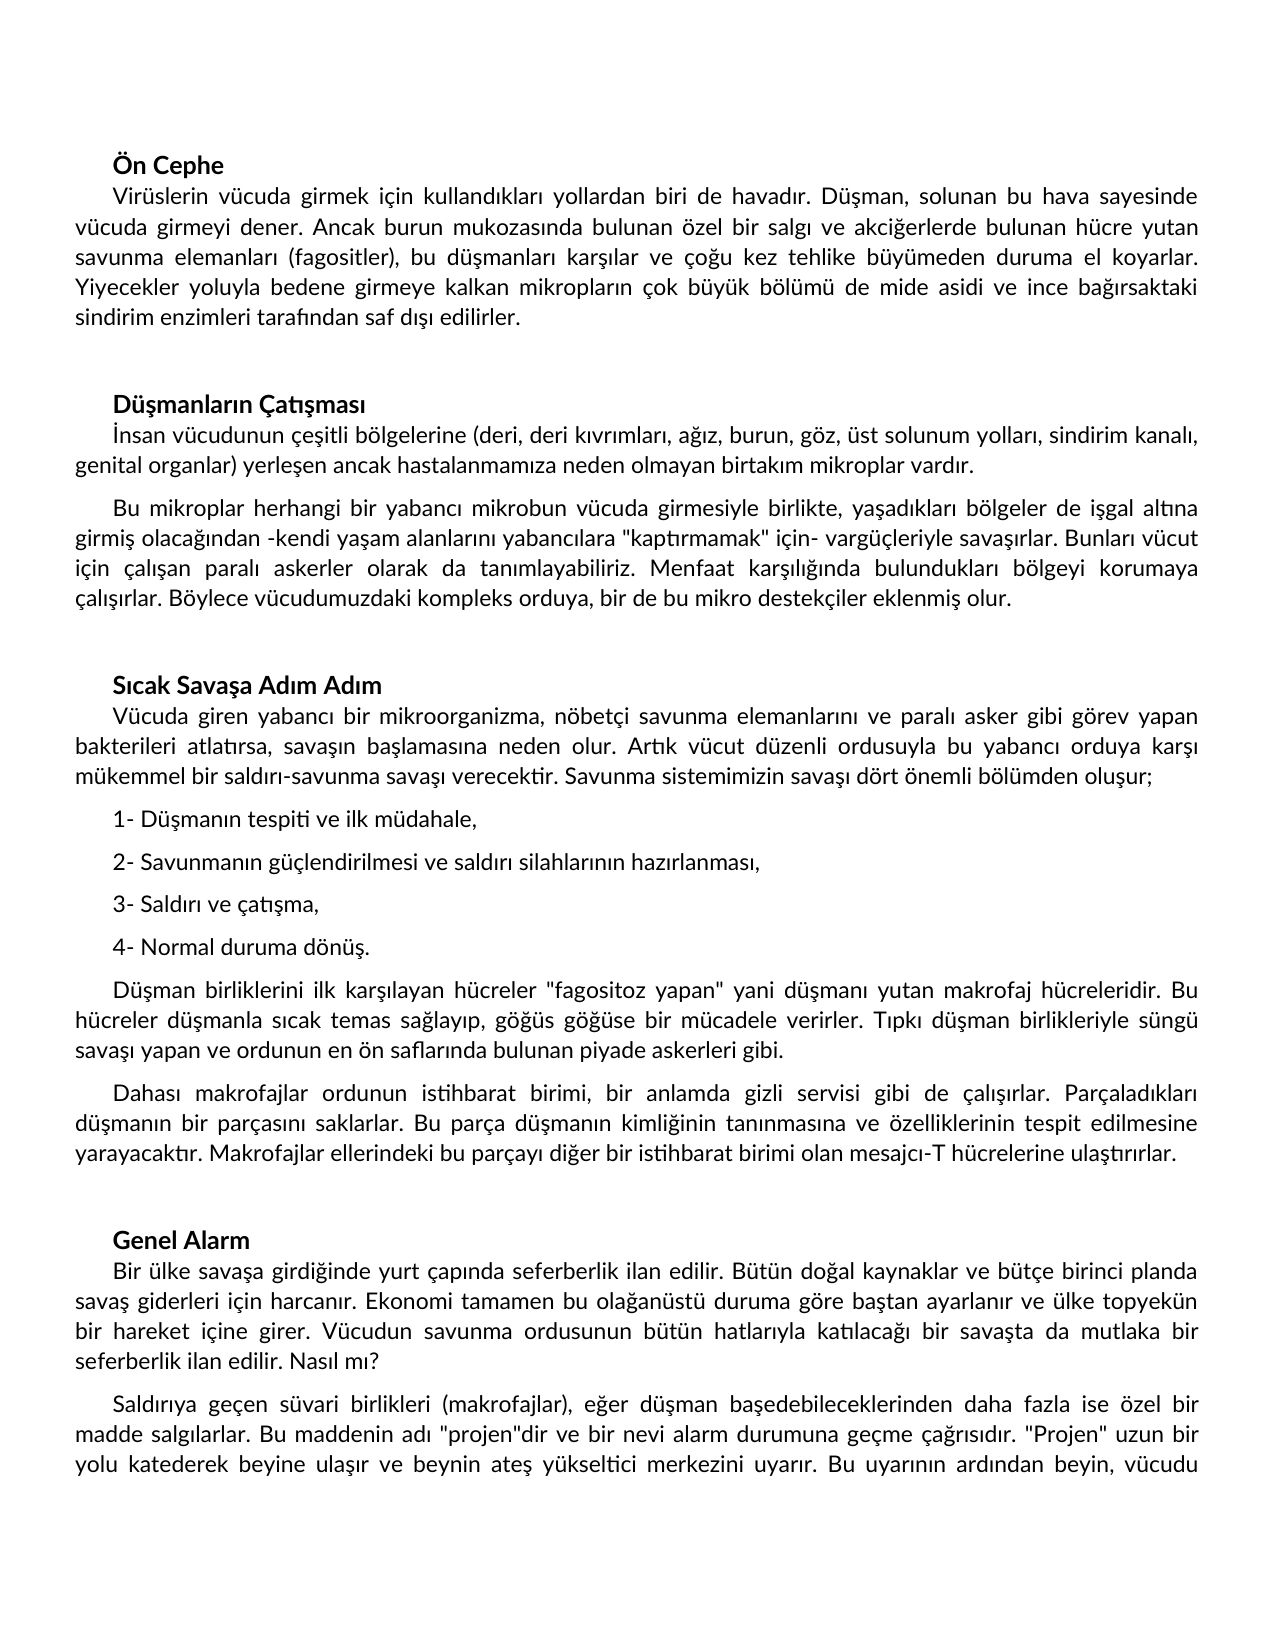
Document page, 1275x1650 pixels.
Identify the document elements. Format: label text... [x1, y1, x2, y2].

subtitle Genel Alarm [112, 1224, 1200, 1254]
subtitle Düşmanların Çatışması [112, 388, 1200, 418]
text 1- Düşmanın tespiti ve ilk müdahale, [75, 804, 1200, 832]
text Vücuda giren yabancı bir mikroorganizma, nöbetçi savunma elemanlarını ve paralı asker gibi görev yapan bakterileri atlatırsa, savaşın başlamasına neden olur. Artık vücut düzenli ordusuyla bu yabancı orduya karşı mükemmel bir saldırı-savunma savaşı verecektir. Savunma sistemimizin savaşı dört önemli bölümden oluşur; [75, 701, 1200, 789]
subtitle Ön Cephe [112, 150, 1200, 180]
text Virüslerin vücuda girmek için kullandıkları yollardan biri de havadır. Düşman, solunan bu hava sayesinde vücuda girmeyi dener. Ancak burun mukozasında bulunan özel bir salgı ve akciğerlerde bulunan hücre yutan savunma elemanları (fagositler), bu düşmanları karşılar ve çoğu kez tehlike büyümeden duruma el koyarlar. Yiyecekler yoluyla bedene girmeye kalkan mikropların çok büyük bölümü de mide asidi ve ince bağırsaktaki sindirim enzimleri tarafından saf dışı edilirler. [75, 182, 1200, 330]
text 4- Normal duruma dönüş. [75, 933, 1200, 960]
text 2- Savunmanın güçlendirilmesi ve saldırı silahlarının hazırlanması, [75, 847, 1200, 875]
text Saldırıya geçen süvari birlikleri (makrofajlar), eğer düşman başedebileceklerinden daha fazla ise özel bir madde salgılarlar. Bu maddenin adı "projen"dir ve bir nevi alarm durumuna geçme çağrısıdır. "Projen" uzun bir yolu katederek beyine ulaşır ve beynin ateş yükseltici merkezini uyarır. Bu uyarının ardından beyin, vücudu [75, 1390, 1200, 1478]
text Bu mikroplar herhangi bir yabancı mikrobun vücuda girmesiyle birlikte, yaşadıkları bölgeler de işgal altına girmiş olacağından -kendi yaşam alanlarını yabancılara "kaptırmamak" için- vargüçleriyle savaşırlar. Bunları vücut için çalışan paralı askerler olarak da tanımlayabiliriz. Menfaat karşılığında bulundukları bölgeyi korumaya çalışırlar. Böylece vücudumuzdaki kompleks orduya, bir de bu mikro destekçiler eklenmiş olur. [75, 493, 1200, 611]
text Düşman birliklerini ilk karşılayan hücreler "fagositoz yapan" yani düşmanı yutan makrofaj hücreleridir. Bu hücreler düşmanla sıcak temas sağlayıp, göğüs göğüse bir mücadele verirler. Tıpkı düşman birlikleriyle süngü savaşı yapan ve ordunun en ön saflarında bulunan piyade askerleri gibi. [75, 975, 1200, 1063]
text Dahası makrofajlar ordunun istihbarat birimi, bir anlamda gizli servisi gibi de çalışırlar. Parçaladıkları düşmanın bir parçasını saklarlar. Bu parça düşmanın kimliğinin tanınmasına ve özelliklerinin tespit edilmesine yarayacaktır. Makrofajlar ellerindeki bu parçayı diğer bir istihbarat birimi olan mesajcı-T hücrelerine ulaştırırlar. [75, 1078, 1200, 1166]
text 3- Saldırı ve çatışma, [75, 890, 1200, 917]
text Bir ülke savaşa girdiğinde yurt çapında seferberlik ilan edilir. Bütün doğal kaynaklar ve bütçe birinci planda savaş giderleri için harcanır. Ekonomi tamamen bu olağanüstü duruma göre baştan ayarlanır ve ülke topyekün bir hareket içine girer. Vücudun savunma ordusunun bütün hatlarıyla katılacağı bir savaşta da mutlaka bir seferberlik ilan edilir. Nasıl mı? [75, 1256, 1200, 1374]
subtitle Sıcak Savaşa Adım Adım [112, 669, 1200, 699]
text İnsan vücudunun çeşitli bölgelerine (deri, deri kıvrımları, ağız, burun, göz, üst solunum yolları, sindirim kanalı, genital organlar) yerleşen ancak hastalanmamıza neden olmayan birtakım mikroplar vardır. [75, 420, 1200, 478]
